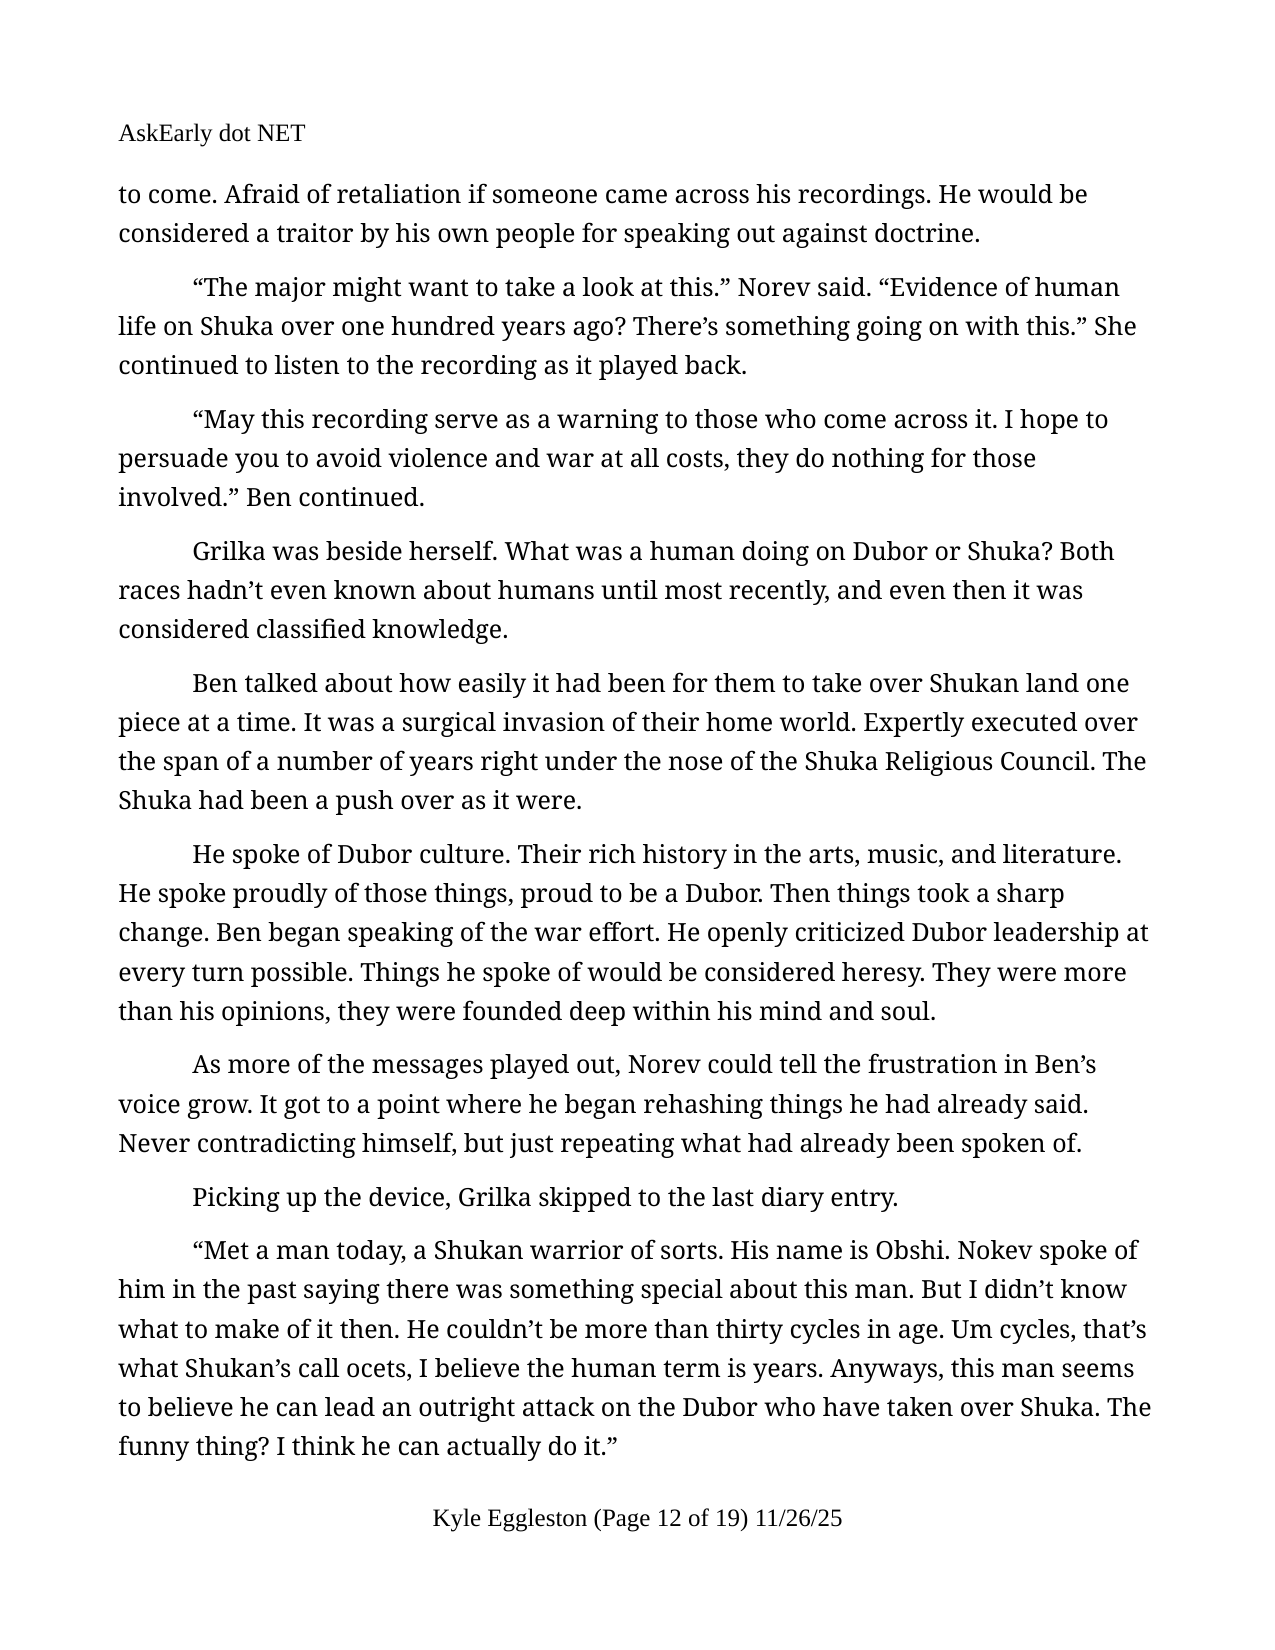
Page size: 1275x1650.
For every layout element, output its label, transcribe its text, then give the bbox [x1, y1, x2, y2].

text “May this recording serve as a warning to those who come across it. I hope to persuade you to avoid violence and war at all costs, they do nothing for those involved.” Ben continued. [118, 401, 1157, 514]
text As more of the messages played out, Norev could tell the frustration in Ben’s voice grow. It got to a point where he began rehashing things he had already said. Never contradicting himself, but just repeating what had already been spoken of. [118, 1047, 1157, 1159]
text to come. Afraid of retaliation if someone came across his recordings. He would be considered a traitor by his own people for speaking out against doctrine. [118, 176, 1157, 249]
text “The major might want to take a look at this.” Norev said. “Evidence of human life on Shuka over one hundred years ago? There’s something going on with this.” She continued to listen to the recording as it played back. [118, 269, 1157, 382]
text Ben talked about how easily it had been for them to take over Shukan land one piece at a time. It was a surgical invasion of their home world. Expertly executed over the span of a number of years right under the nose of the Shuka Religious Council. The Shuka had been a push over as it were. [118, 666, 1157, 817]
text Picking up the device, Grilka skipped to the last diary entry. [118, 1179, 1157, 1213]
text He spoke of Dubor culture. Their rich history in the arts, music, and literature. He spoke proudly of those things, proud to be a Dubor. Then things took a sharp change. Ben began speaking of the war effort. He openly criticized Dubor leadership at every turn possible. Things he spoke of would be considered heresy. They were more than his opinions, they were founded deep within his mind and soul. [118, 837, 1157, 1027]
text Grilka was beside herself. What was a human doing on Dubor or Shuka? Both races hadn’t even known about humans until most recently, and even then it was considered classified knowledge. [118, 533, 1157, 646]
text “Met a man today, a Shukan warrior of sorts. His name is Obshi. Nokev spoke of him in the past saying there was something special about this man. But I didn’t know what to make of it then. He couldn’t be more than thirty cycles in age. Um cycles, that’s what Shukan’s call ocets, I believe the human term is years. Anyways, this man seems to believe he can lead an outright attack on the Dubor who have taken over Shuka. The funny thing? I think he can actually do it.” [118, 1233, 1157, 1463]
